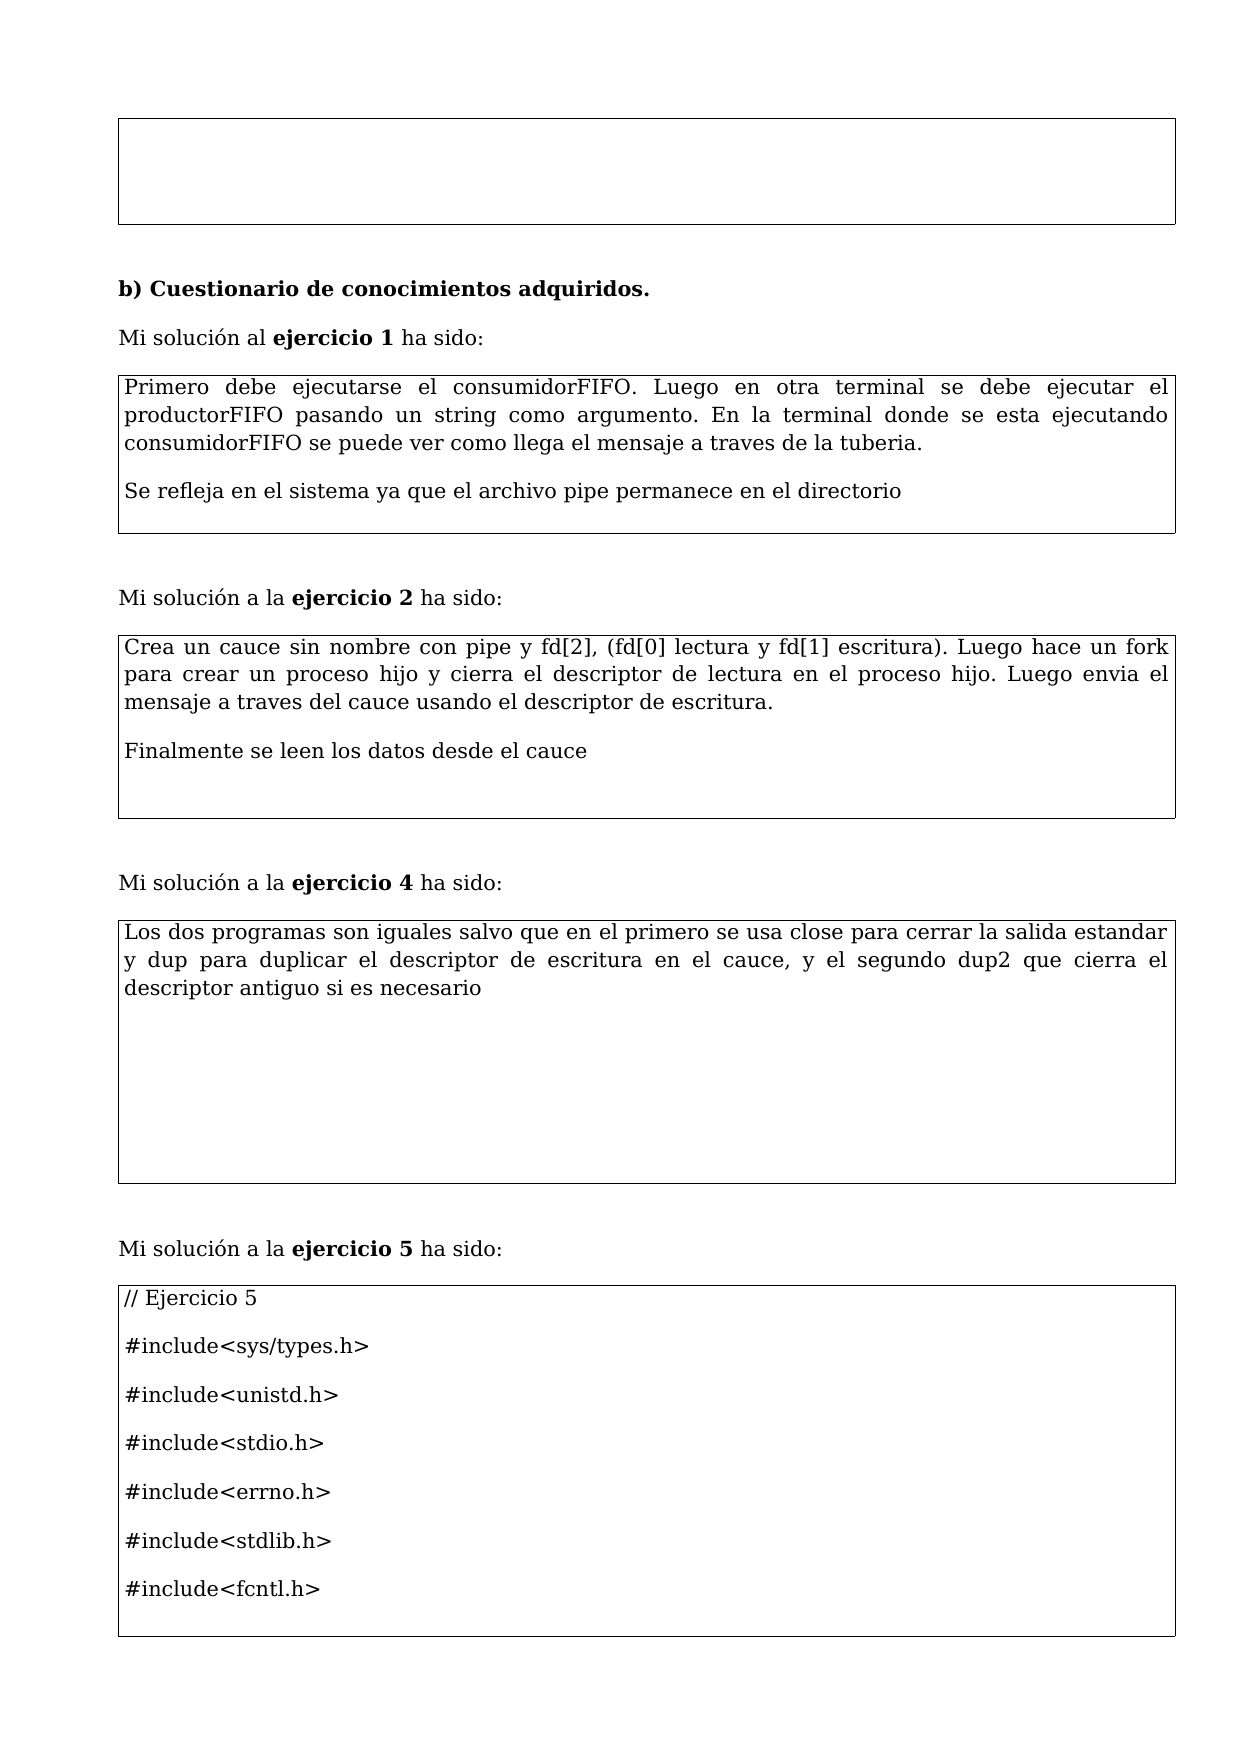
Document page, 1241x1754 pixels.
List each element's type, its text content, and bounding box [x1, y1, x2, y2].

text Mi solución al ejercicio 1 ha sido: [118, 326, 1122, 351]
text b) Cuestionario de conocimientos adquiridos. [118, 277, 1122, 302]
table_header Los dos programas son iguales salvo que en el primero se usa close para cerrar la salida estandar y dup para duplicar el descriptor de escritura en el cauce, y el segundo dup2 que cierra el descriptor antiguo si es necesario [119, 921, 1175, 1183]
text Mi solución a la ejercicio 5 ha sido: [118, 1236, 1122, 1261]
text Mi solución a la ejercicio 4 ha sido: [118, 871, 1122, 896]
table_header [119, 119, 1175, 224]
table_header // Ejercicio 5 #include<sys/types.h> #include<unistd.h> #include<stdio.h> #include<errno.h> #include<stdlib.h> #include<fcntl.h> int main(int argc, char *argv[]) { int i, estado; pid_t pid; int min1=0,max1=0,min2=0,max2=0; int fd[2]; char *n[4]; char aux1[20]; char aux2[20]; char buffer[80]; int final=0; if (argc==3) {//si los argumentos son correctos min1=strtol(argv[1],NULL,10);//min1 es el primer argumento max2=strtol(argv[2],NULL,10);//max2 es el segundo argumento } pipe(fd); // Llamada al sistema para crear un pipe //se organizan los rangos max1=(max2+min1)/2;//calculamos max1 min2=max1+1;//calculamos min2 printf("Esclavo1 calcula el rango %d, %d .\n",min1,max1); sprintf(aux1,"%d",min1); sprintf(aux2,"%d",max1); //creamos la cadena de caracteres para llamar al subprograma n[0]="./primo"; n[1]=aux1; n[2]=aux2; n[3]=NULL;//hay que dejar const al final del vector. //---------se lanza al primer hijo y calcula el primer rango-------------- if ((pid = fork())<0) {//creamos un hijo perror("Error en fork\n"); exit(-1); } if (pid==0) {//estamos en la ejecucion del hijo //Establecer la dirección del flujo de datos en el cauce cerrando // el descriptor de lectura de cauce en el proceso hijo close(fd[0]); //Redirigir la salida estándar para enviar datos al cauce //-------------------------------------------------------- //Cerrar la salida estándar del proceso hijo close(STDOUT_FILENO); //Duplicar el descriptor de escritura en cauce en el descriptor //correspondiente a la salida estándar (stdout) dup(fd[1]); if ((execv("./primo",n))<0) {//ejecutamos el subprigrma primo con los argumentos almacenados en el vectro de caracteres n perror("\nError en el execv"); exit(-1); } exit(0); } sleep(1);//hacemos sleep para que se puedan aprecias las ejecuciones de los esclavos // calcula el segundo rango-------------- printf("Esclavo2 calcula el rango %d, %d .\n",min2,max2); sprintf(aux1,"%d",min2); sprintf(aux2,"%d",max2); //creamos la cadena de caracteres para llamar al subprograma n[0]="./primo"; n[1]=aux1; n[2]=aux2; n[3]=NULL;//hay que dejar const al final del vector. //---------se lanza al segundo hijo if ((pid = fork())<0) {//creamos el hijo perror("Error en fork\n"); exit(-1); } if (pid==0) {//estmaos en la ejecucion del hijo //Establecer la dirección del flujo de datos en el cauce cerrando // el descriptor de lectura de cauce en el proceso hijo close(fd[0]); //Redirigir la salida estándar para enviar datos al cauce //-------------------------------------------------------- //Cerrar la salida estándar del proceso hijo close(STDOUT_FILENO); //Duplicar el descriptor de escritura en cauce en el descriptor //correspondiente a la salida estándar (stdout) dup(fd[1]); if ((execv("./primo",n))<0) {//ejecutamos el subprograma primo con los argumentos almacenados en el vectro de caracteres n perror("\nError en el execv"); exit(-1); } exit(0); } sleep(1); //esperamos a que termine los hijos. pid=wait(&estado); //pid=wait(&estado); // Estoy en el proceso padre porque PID != 0 //Establecer la dirección del flujo de datos en el cauce cerrando // el descriptor de escritura en el cauce del proceso padre. close(fd[1]); //Redirigir la entrada estándar para tomar los datos del cauce. //Cerrar la entrada estándar del proceso padre close(STDIN_FILENO); //Duplicar el descriptor de lectura de cauce en el descriptor //correspondiente a la entrada estándar (stdin) dup(fd[0]); if ((final=read(fd[0],buffer,sizeof(buffer)))<0) { perror("\nError en el read"); exit(-1); } else { //pasamos buffer a otra cadena ya que buffer tiene basura al final. char salida[final]; for(i=0; i<=final; i++) { salida[i]=buffer[i]; } printf("\nLos primos en el rango (%d, %d), son:\n%s", min1, max2, salida);//mostramso la salida. } return 0; } // Primos #include<sys/types.h> #include<fcntl.h> #include<unistd.h> #include<stdio.h> #include<stdlib.h> #include<errno.h> #include<math.h> int es_primo(int x) { int b=1; int c; for(c=2; c<x &&b==1; c+=2) { if(x%c==0) b=0; } return b; } int main(int argc, char *argv[]) { int min,max; if(argc>1) {//si los argumentos son correctos int i; min=strtol(argv[1],NULL,10);//min es el primer argumento max=strtol(argv[2],NULL,10);//max es el segundo argumento for(i=min; i<=max; i++) {//devuelve los numeros primos entre el intervalo de [min,max] if(es_primo(i)==1) { printf("%d\n",i); } } } else{//si los argumentos no son correctos printf("faltan argumentos"); exit(0); } return 0; } [119, 1286, 1175, 1636]
table_header Primero debe ejecutarse el consumidorFIFO. Luego en otra terminal se debe ejecutar el productorFIFO pasando un string como argumento. En la terminal donde se esta ejecutando consumidorFIFO se puede ver como llega el mensaje a traves de la tuberia. Se refleja en el sistema ya que el archivo pipe permanece en el directorio [119, 376, 1175, 533]
text Mi solución a la ejercicio 2 ha sido: [118, 586, 1122, 610]
table_header Crea un cauce sin nombre con pipe y fd[2], (fd[0] lectura y fd[1] escritura). Luego hace un fork para crear un proceso hijo y cierra el descriptor de lectura en el proceso hijo. Luego envia el mensaje a traves del cauce usando el descriptor de escritura. Finalmente se leen los datos desde el cauce [119, 636, 1175, 818]
